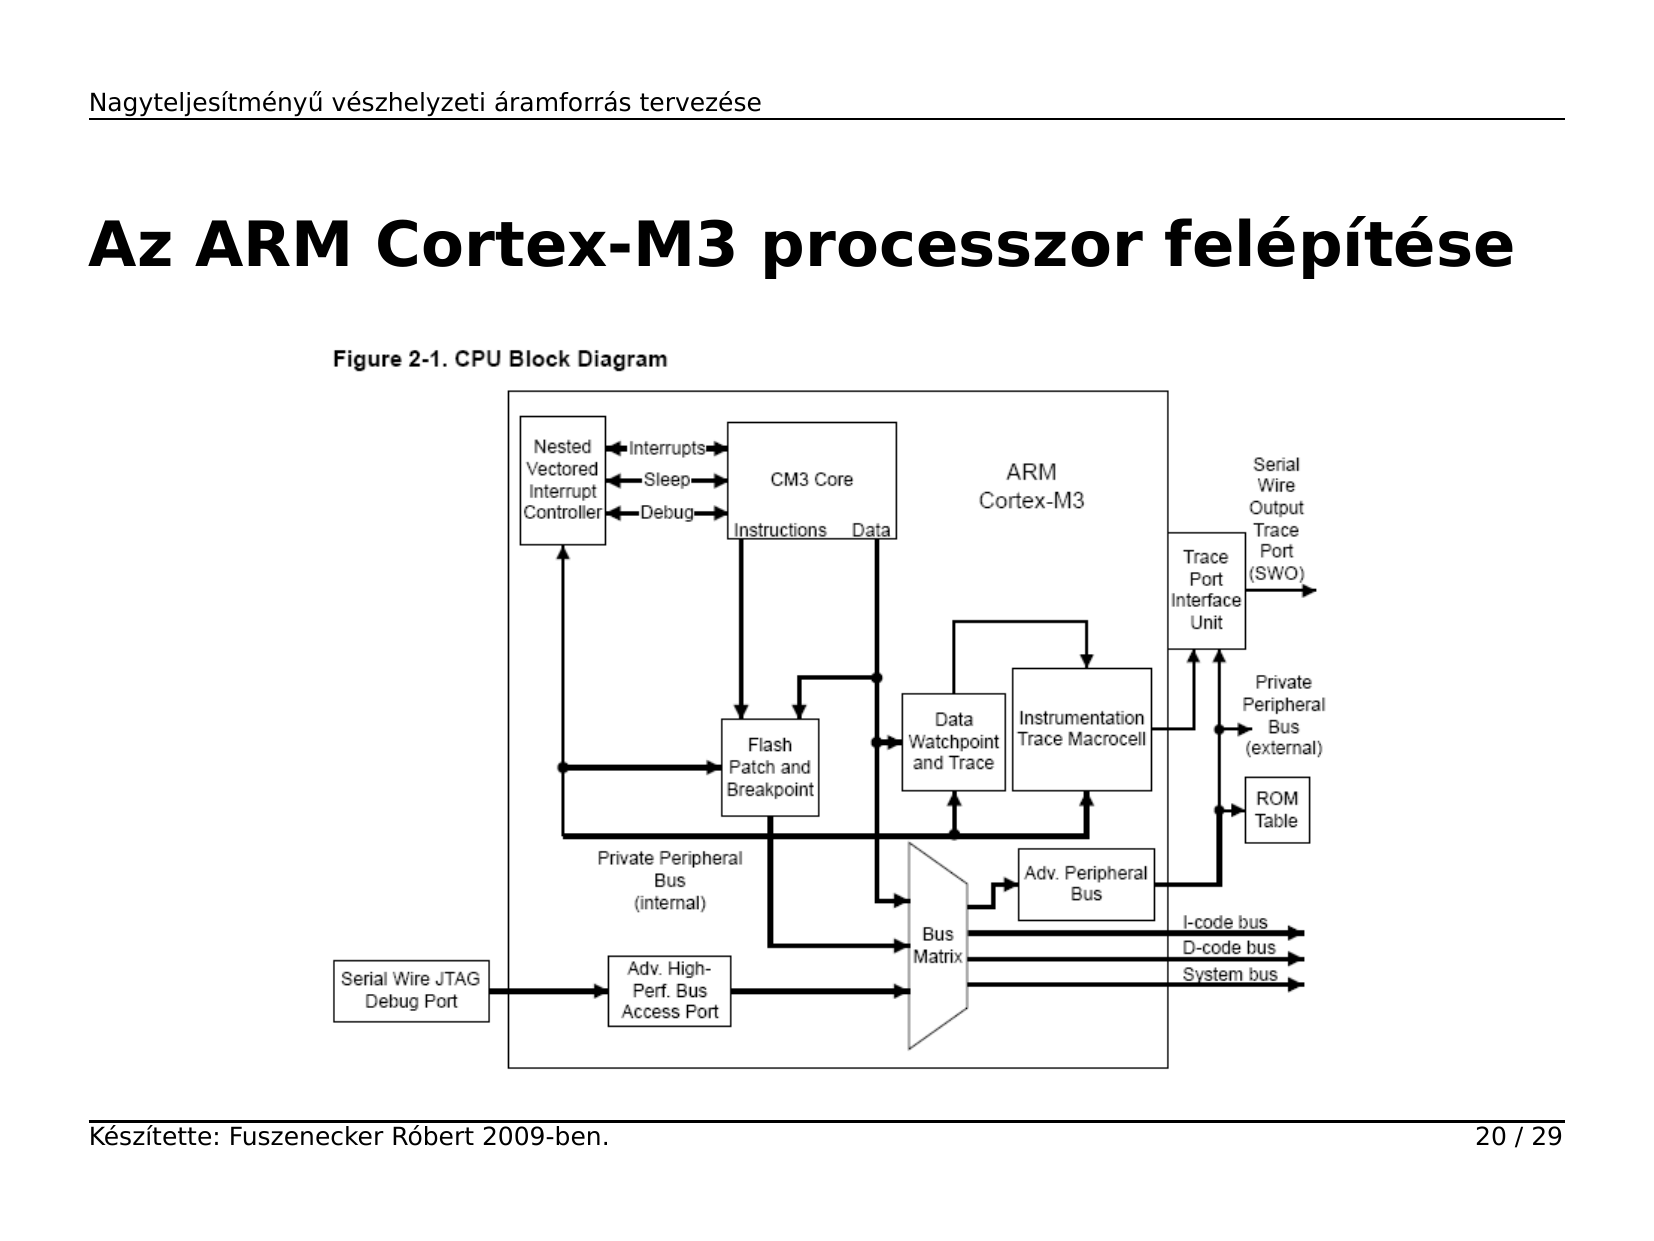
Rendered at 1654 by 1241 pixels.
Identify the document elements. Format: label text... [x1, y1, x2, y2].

subtitle Az ARM Cortex-M3 processzor felépítése [88, 208, 1565, 281]
picture [323, 340, 1330, 1078]
